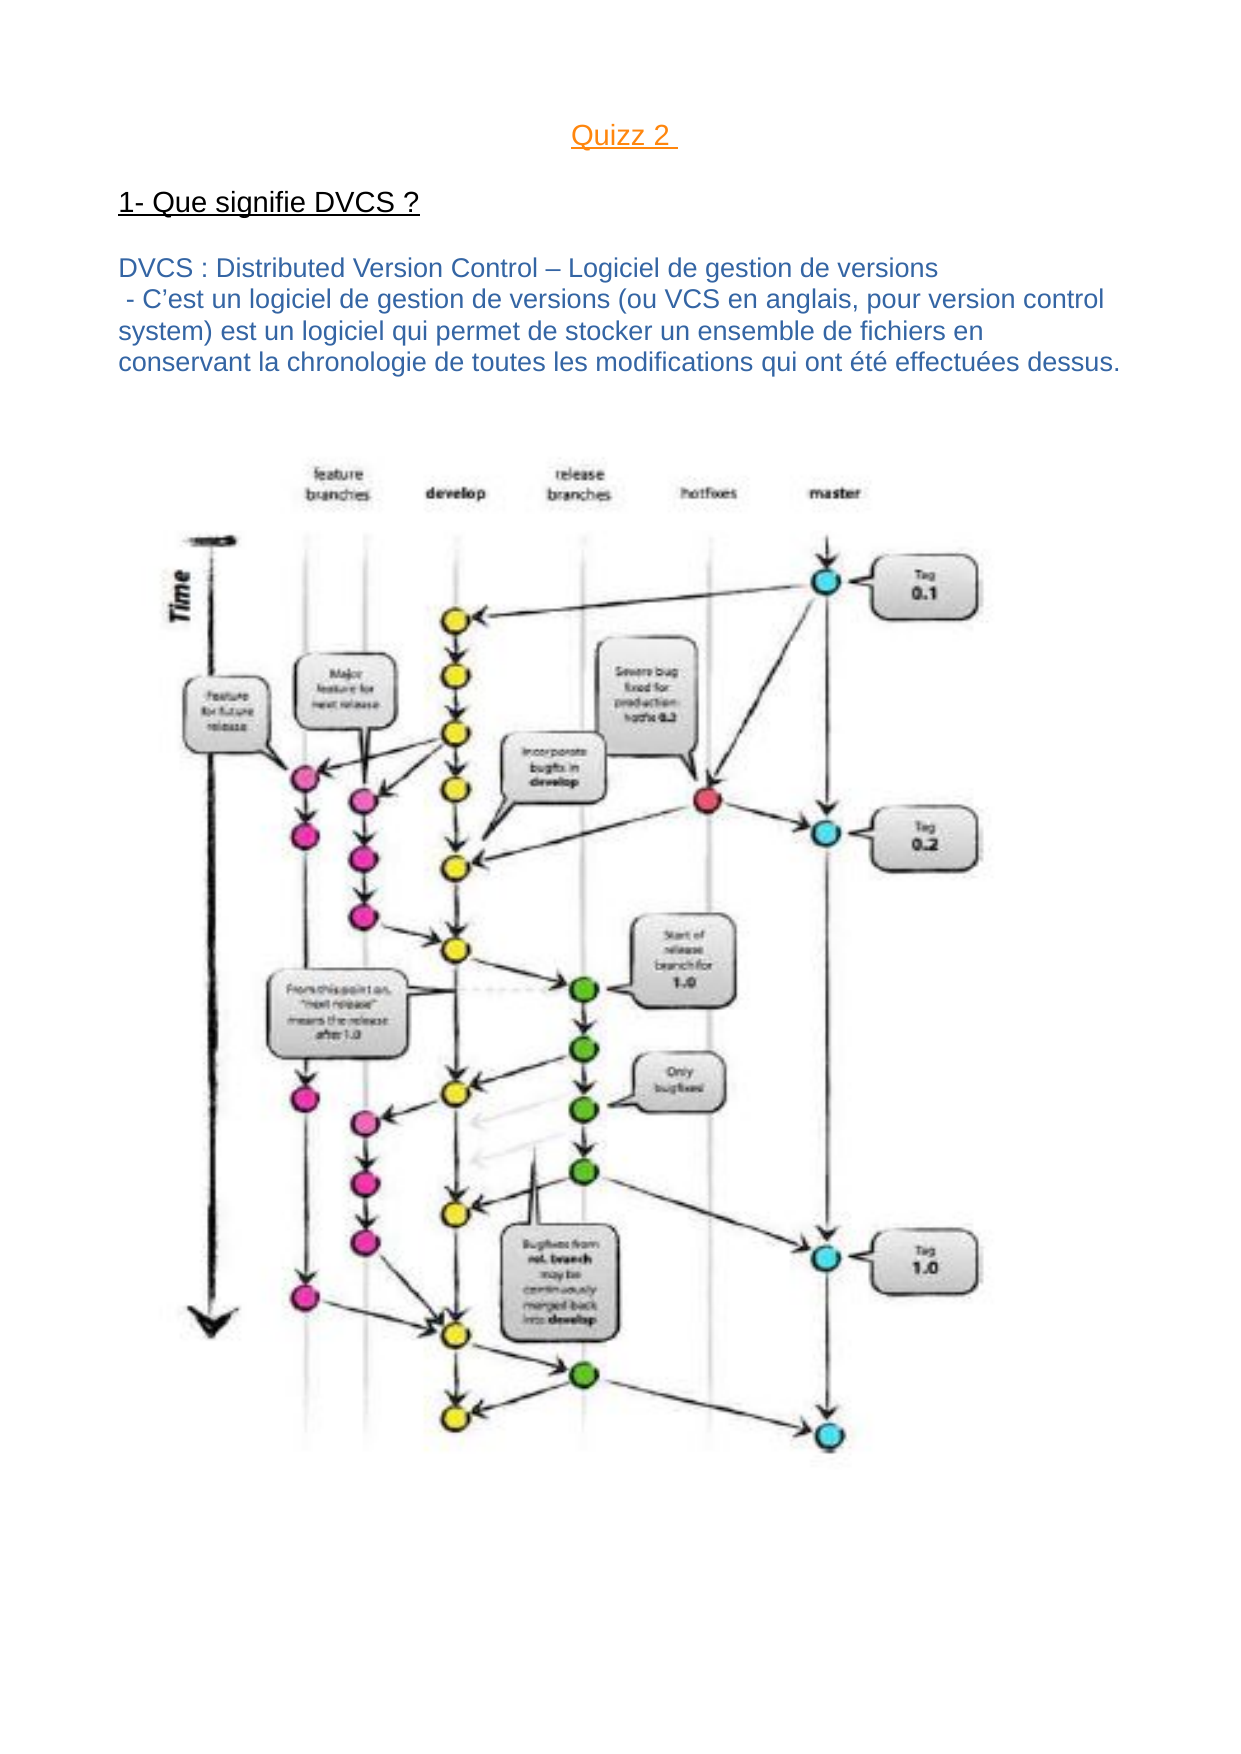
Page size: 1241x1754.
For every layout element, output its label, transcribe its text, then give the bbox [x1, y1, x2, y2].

text - C’est un logiciel de gestion de versions (ou VCS en anglais, pour version control system) est un logiciel qui permet de stocker un ensemble de fichiers en conservant la chronologie de toutes les modifications qui ont été effectuées dessus. [118, 283, 1122, 377]
text DVCS : Distributed Version Control – Logiciel de gestion de versions [118, 252, 1122, 283]
text 1- Que signifie DVCS ? [118, 185, 1122, 219]
text Quizz 2 [118, 118, 1122, 152]
picture [141, 421, 1101, 1486]
